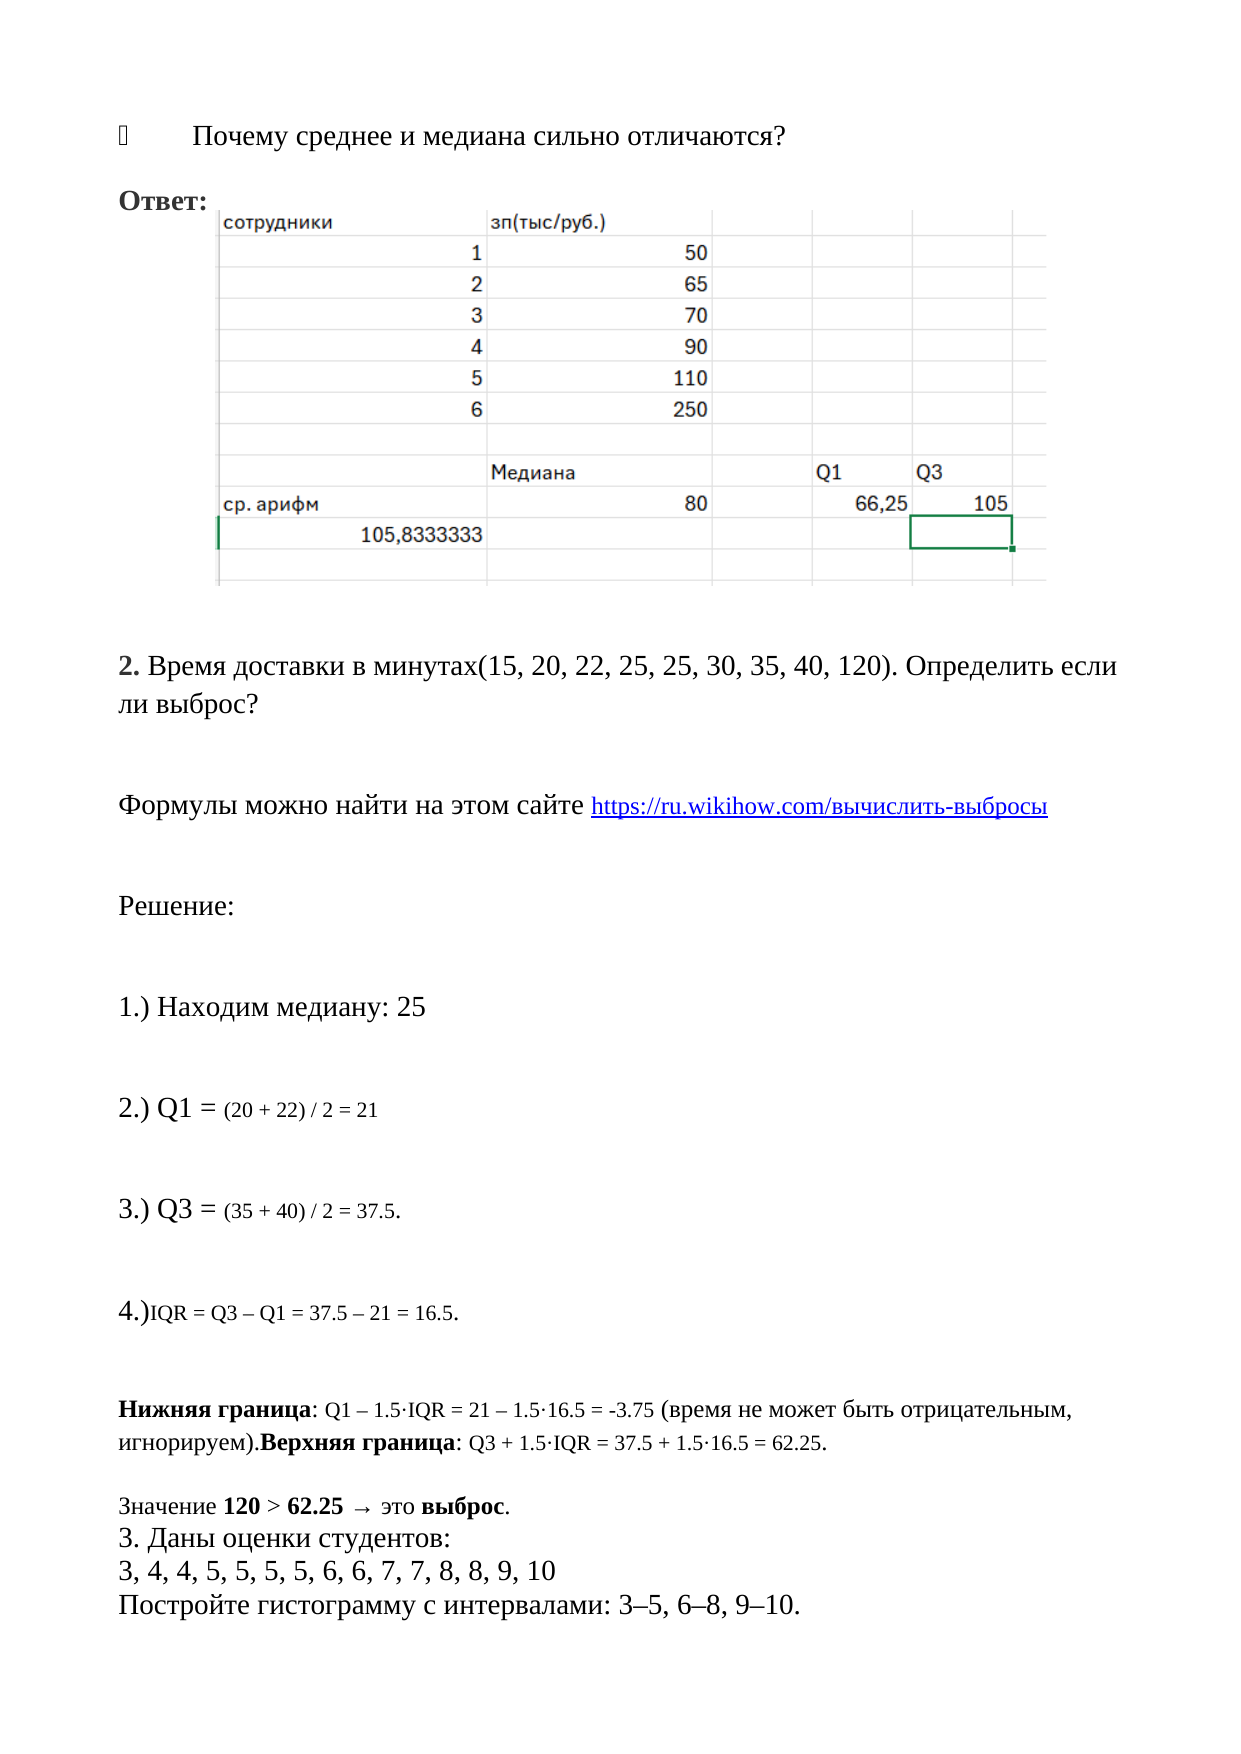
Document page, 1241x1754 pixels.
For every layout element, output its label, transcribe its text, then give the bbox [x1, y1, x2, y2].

text Нижняя граница: Q1 – 1.5·IQR = 21 – 1.5·16.5 = -3.75 (время не может быть отрицательным, игнорируем).Верхняя граница: Q3 + 1.5·IQR = 37.5 + 1.5·16.5 = 62.25. [118, 1394, 1122, 1456]
text Постройте гистограмму с интервалами: 3–5, 6–8, 9–10. [118, 1587, 1122, 1620]
text Формулы можно найти на этом сайте https://ru.wikihow.com/вычислить-выбросы [118, 787, 1122, 821]
text 2.) Q1 = (20 + 22) / 2 = 21 [118, 1091, 1122, 1124]
text 2. Время доставки в минутах(15, 20, 22, 25, 25, 30, 35, 40, 120). Определить если ли выброс? [118, 648, 1122, 720]
text 3.) Q3 = (35 + 40) / 2 = 37.5. [118, 1192, 1122, 1225]
text Значение 120 > 62.25 → это выброс. [118, 1491, 1122, 1520]
text 4.)IQR = Q3 – Q1 = 37.5 – 21 = 16.5. [118, 1293, 1122, 1326]
text 1.) Находим медиану: 25 [118, 989, 1122, 1023]
text Ответ: [118, 183, 1122, 585]
text Решение: [118, 888, 1122, 922]
text 3. Даны оценки студентов: 3, 4, 4, 5, 5, 5, 5, 6, 6, 7, 7, 8, 8, 9, 10 [118, 1520, 1122, 1587]
list Почему среднее и медиана сильно отличаются? [118, 118, 1122, 152]
